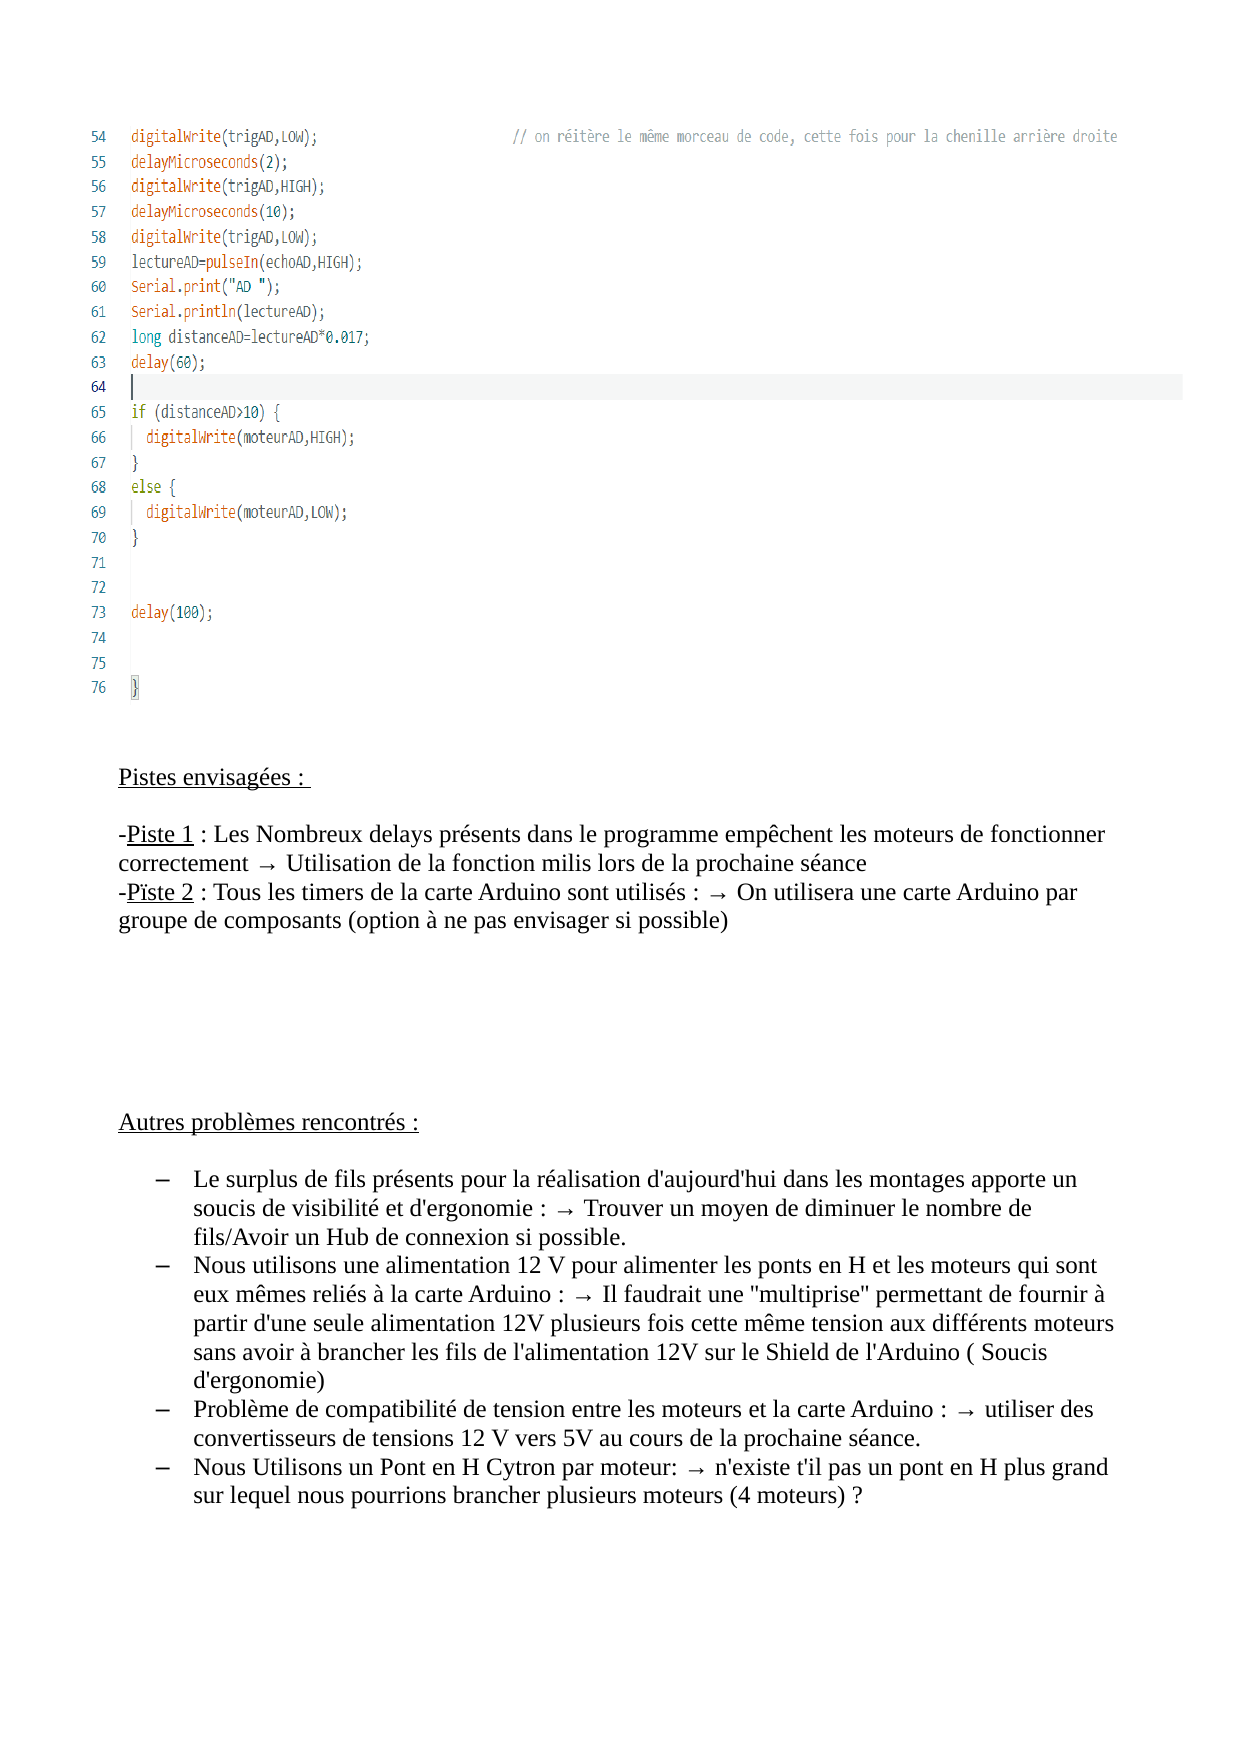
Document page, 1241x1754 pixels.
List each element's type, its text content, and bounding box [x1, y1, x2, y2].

picture [85, 126, 1183, 705]
text Pistes envisagées : [118, 762, 1122, 790]
text -Piste 1 : Les Nombreux delays présents dans le programme empêchent les moteurs de fonctionner correctement → Utilisation de la fonction milis lors de la prochaine séance [118, 819, 1122, 877]
list Nous Utilisons un Pont en H Cytron par moteur: → n'existe t'il pas un pont en H plus grand sur lequel nous pourrions brancher plusieurs moteurs (4 moteurs) ? [156, 1452, 1122, 1509]
list Le surplus de fils présents pour la réalisation d'aujourd'hui dans les montages apporte un soucis de visibilité et d'ergonomie : → Trouver un moyen de diminuer le nombre de fils/Avoir un Hub de connexion si possible. [156, 1164, 1122, 1250]
text Autres problèmes rencontrés : [118, 1107, 1122, 1135]
list Nous utilisons une alimentation 12 V pour alimenter les ponts en H et les moteurs qui sont eux mêmes reliés à la carte Arduino : → Il faudrait une ''multiprise'' permettant de fournir à partir d'une seule alimentation 12V plusieurs fois cette même tension aux différents moteurs sans avoir à brancher les fils de l'alimentation 12V sur le Shield de l'Arduino ( Soucis d'ergonomie) [156, 1250, 1122, 1394]
text -Pïste 2 : Tous les timers de la carte Arduino sont utilisés : → On utilisera une carte Arduino par groupe de composants (option à ne pas envisager si possible) [118, 877, 1122, 934]
list Problème de compatibilité de tension entre les moteurs et la carte Arduino : → utiliser des convertisseurs de tensions 12 V vers 5V au cours de la prochaine séance. [156, 1394, 1122, 1452]
